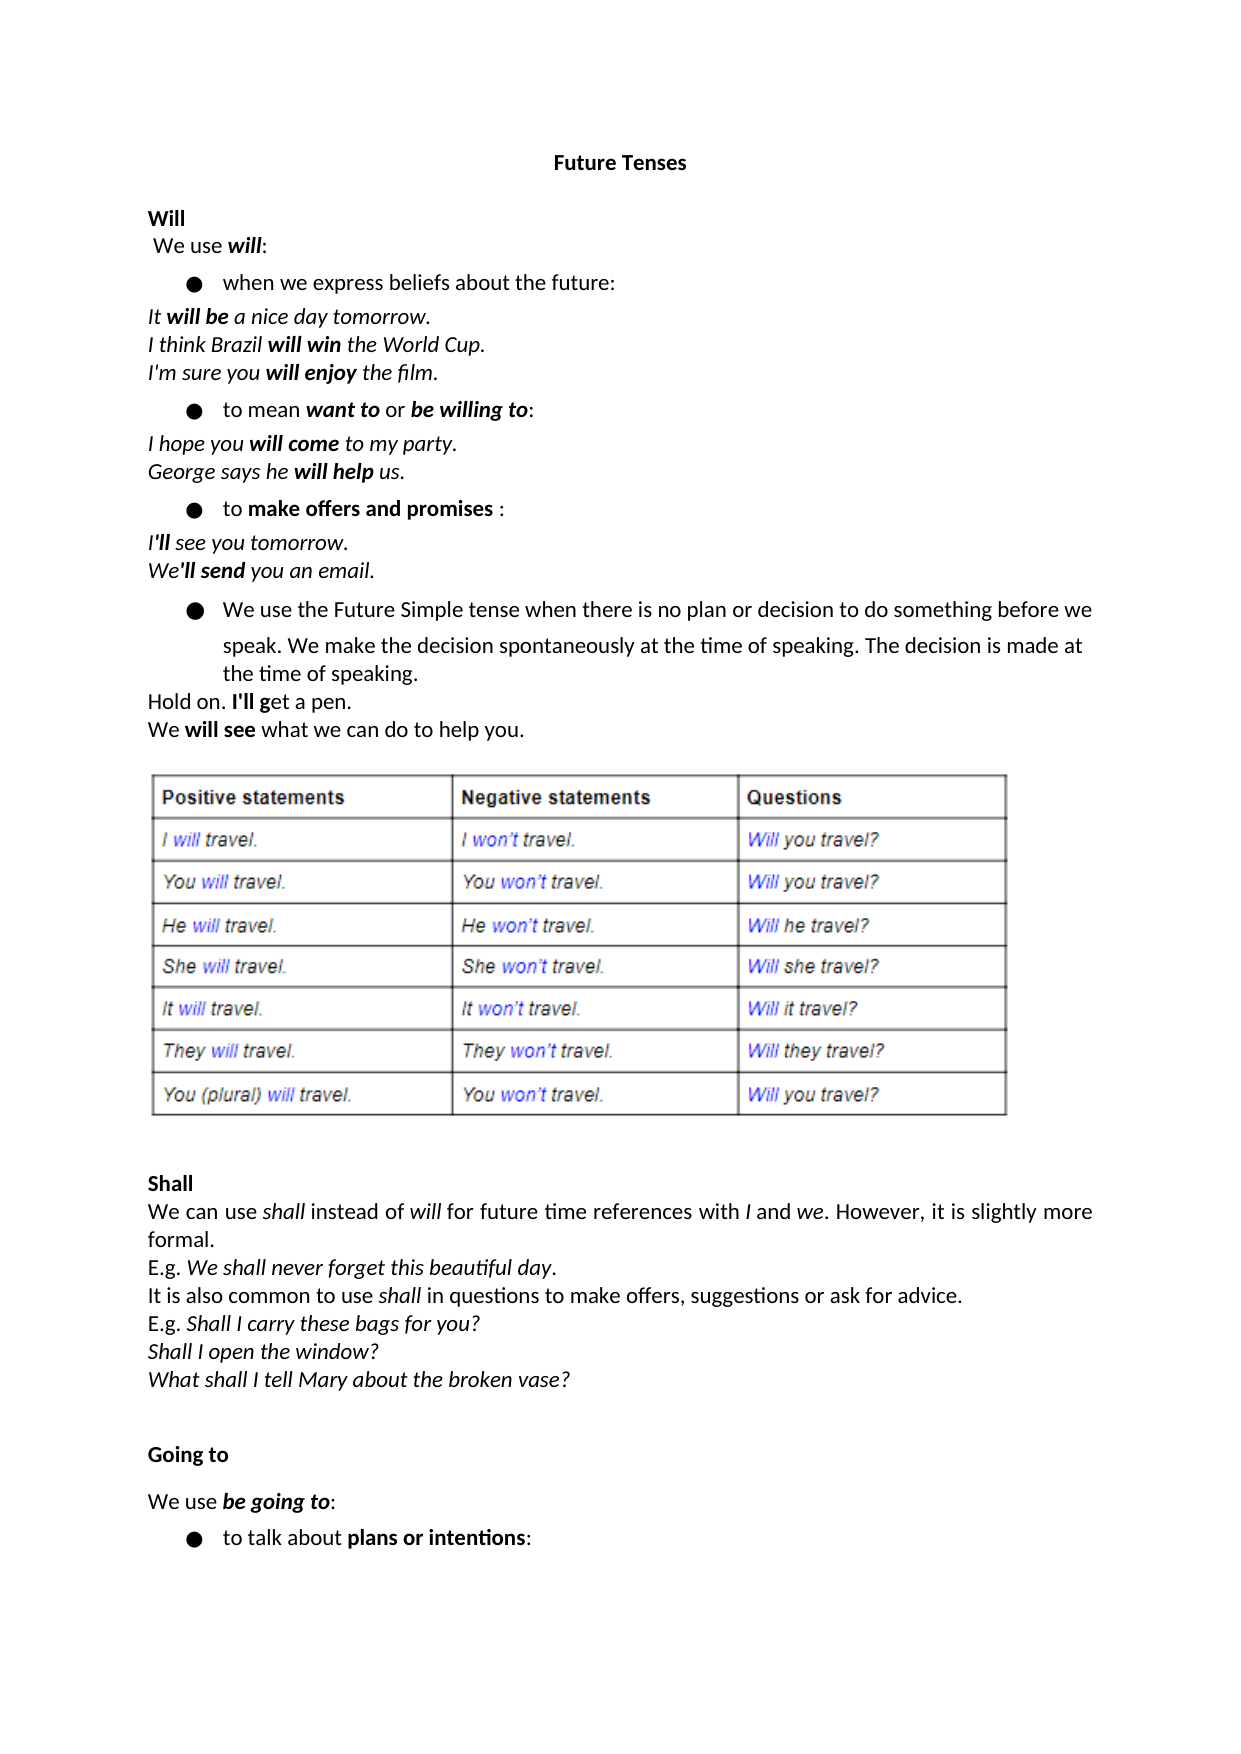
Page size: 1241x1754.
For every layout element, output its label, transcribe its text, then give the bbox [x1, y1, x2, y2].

list when we express beliefs about the future: [185, 260, 1093, 302]
text Will [148, 204, 1093, 232]
text E.g. Shall I carry these bags for you? [148, 1309, 1093, 1337]
text Future Tenses [148, 148, 1093, 176]
text E.g. We shall never forget this beautiful day. [148, 1253, 1093, 1281]
picture [147, 771, 1014, 1122]
text It will be a nice day tomorrow. I think Brazil will win the World Cup. I'm sure you will enjoy the film. [148, 302, 1093, 386]
text We use be going to: [148, 1487, 1093, 1515]
list to make offers and promises : [185, 485, 1093, 528]
text I'll see you tomorrow. We'll send you an email. [148, 528, 1093, 584]
text It is also common to use shall in questions to make offers, suggestions or ask for advice. [148, 1281, 1093, 1309]
list to talk about plans or intentions: [185, 1515, 1093, 1557]
text Hold on. I'll get a pen. [148, 687, 1093, 715]
text We use will: [148, 232, 1093, 260]
text I hope you will come to my party. George says he will help us. [148, 429, 1093, 485]
text What shall I tell Mary about the broken vase? [148, 1365, 1093, 1393]
text Shall I open the window? [148, 1337, 1093, 1365]
list We use the Future Simple tense when there is no plan or decision to do something before we speak. We make the decision spontaneously at the time of speaking. The decision is made at the time of speaking. [185, 584, 1093, 687]
list to mean want to or be willing to: [185, 386, 1093, 429]
text Shall [148, 1169, 1093, 1197]
text We can use shall instead of will for future time references with I and we. However, it is slightly more formal. [148, 1197, 1093, 1253]
text We will see what we can do to help you. [148, 715, 1093, 743]
text Going to [148, 1440, 1093, 1468]
